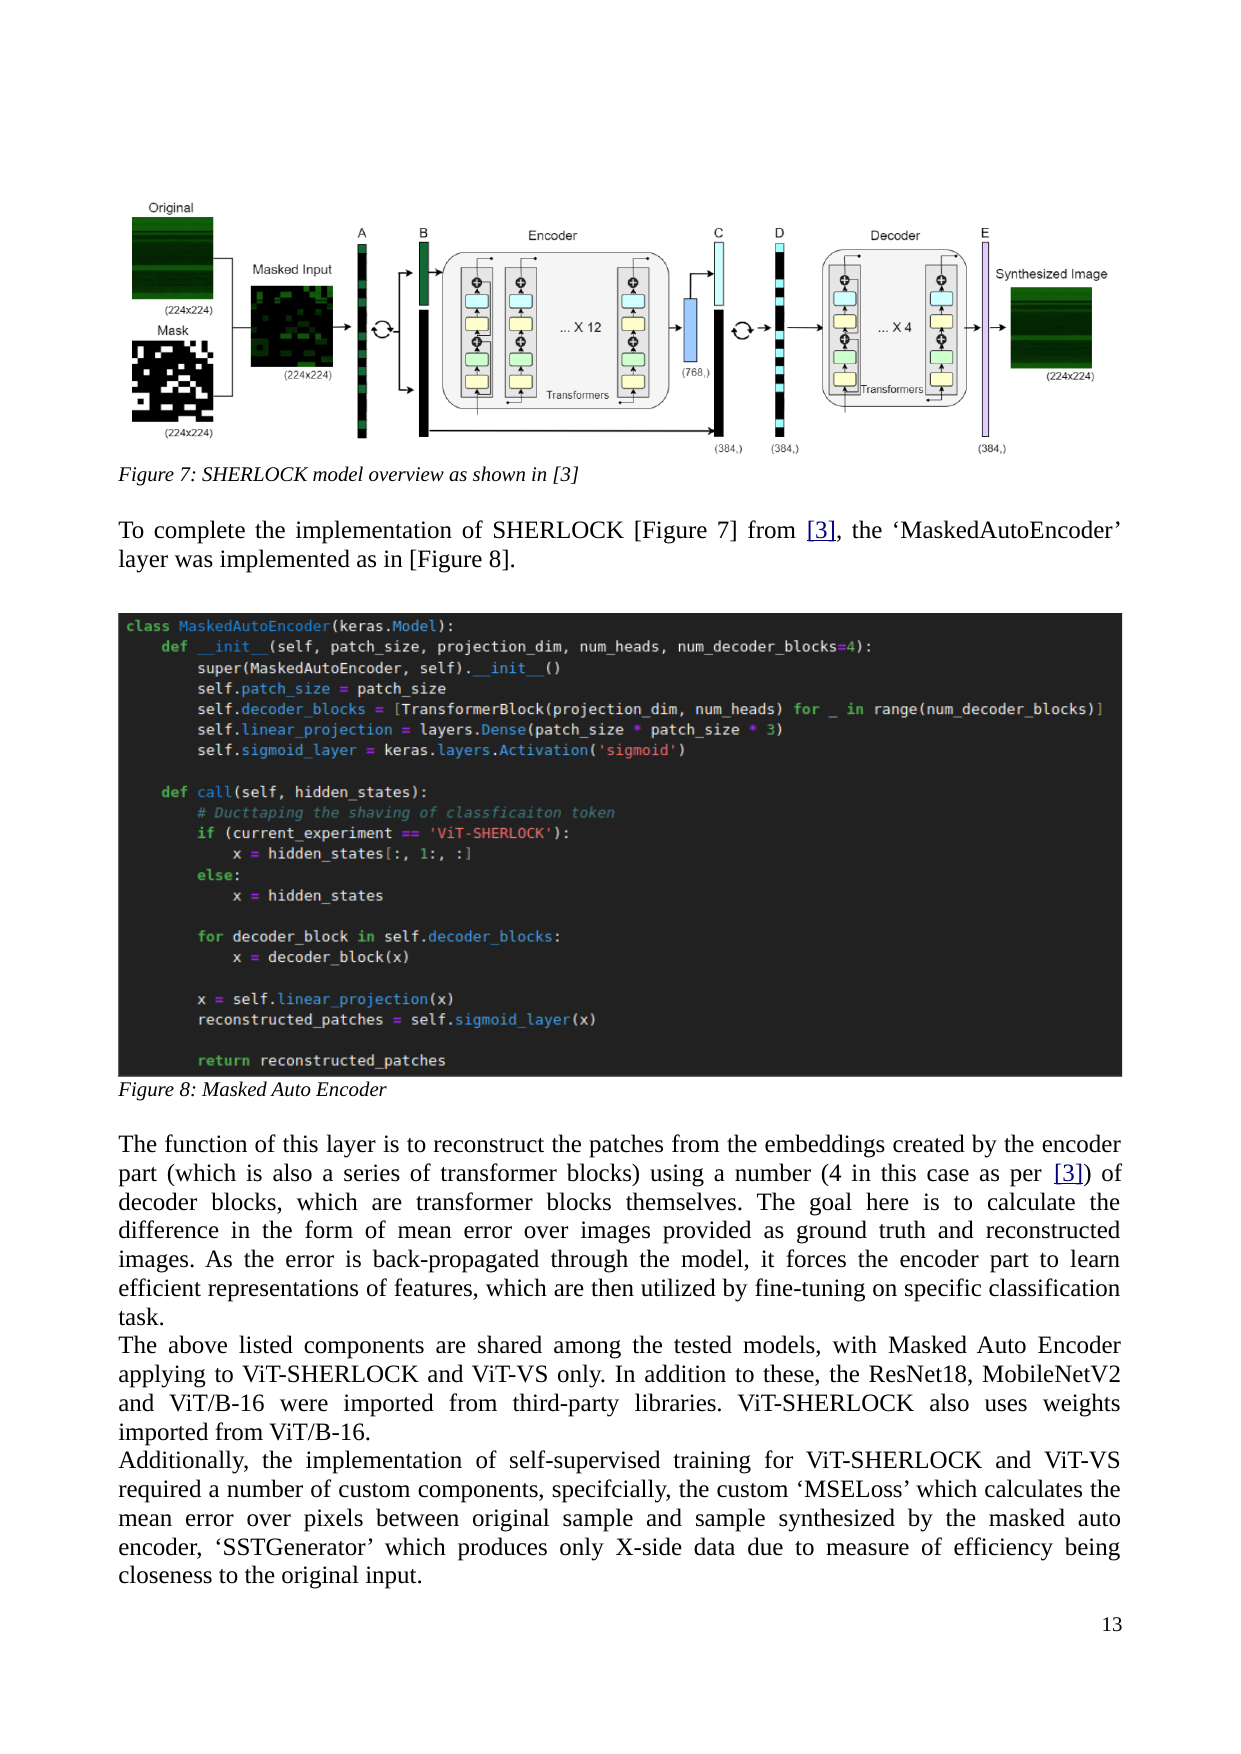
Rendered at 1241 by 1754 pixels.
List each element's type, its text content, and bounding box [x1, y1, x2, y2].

picture [118, 178, 1123, 463]
text Figure 7: SHERLOCK model overview as shown in [3] [118, 463, 1122, 486]
text Additionally, the implementation of self-supervised training for ViT-SHERLOCK and ViT-VS required a number of custom components, specifcially, the custom ‘MSELoss’ which calculates the mean error over pixels between original sample and sample synthesized by the masked auto encoder, ‘SSTGenerator’ which produces only X-side data due to measure of efficiency being closeness to the original input. [118, 1446, 1122, 1589]
text Figure 8: Masked Auto Encoder [118, 1077, 1122, 1101]
text The above listed components are shared among the tested models, with Masked Auto Encoder applying to ViT-SHERLOCK and ViT-VS only. In addition to these, the ResNet18, MobileNetV2 and ViT/B-16 were imported from third-party libraries. ViT-SHERLOCK also uses weights imported from ViT/B-16. [118, 1331, 1122, 1446]
picture [118, 613, 1123, 1077]
text To complete the implementation of SHERLOCK [Figure 7] from [3], the ‘MaskedAutoEncoder’ layer was implemented as in [Figure 8]. [118, 515, 1122, 572]
text The function of this layer is to reconstruct the patches from the embeddings created by the encoder part (which is also a series of transformer blocks) using a number (4 in this case as per [3]) of decoder blocks, which are transformer blocks themselves. The goal here is to calculate the difference in the form of mean error over images provided as ground truth and reconstructed images. As the error is back-propagated through the model, it forces the encoder part to learn efficient representations of features, which are then utilized by fine-tuning on specific classification task. [118, 1129, 1122, 1331]
